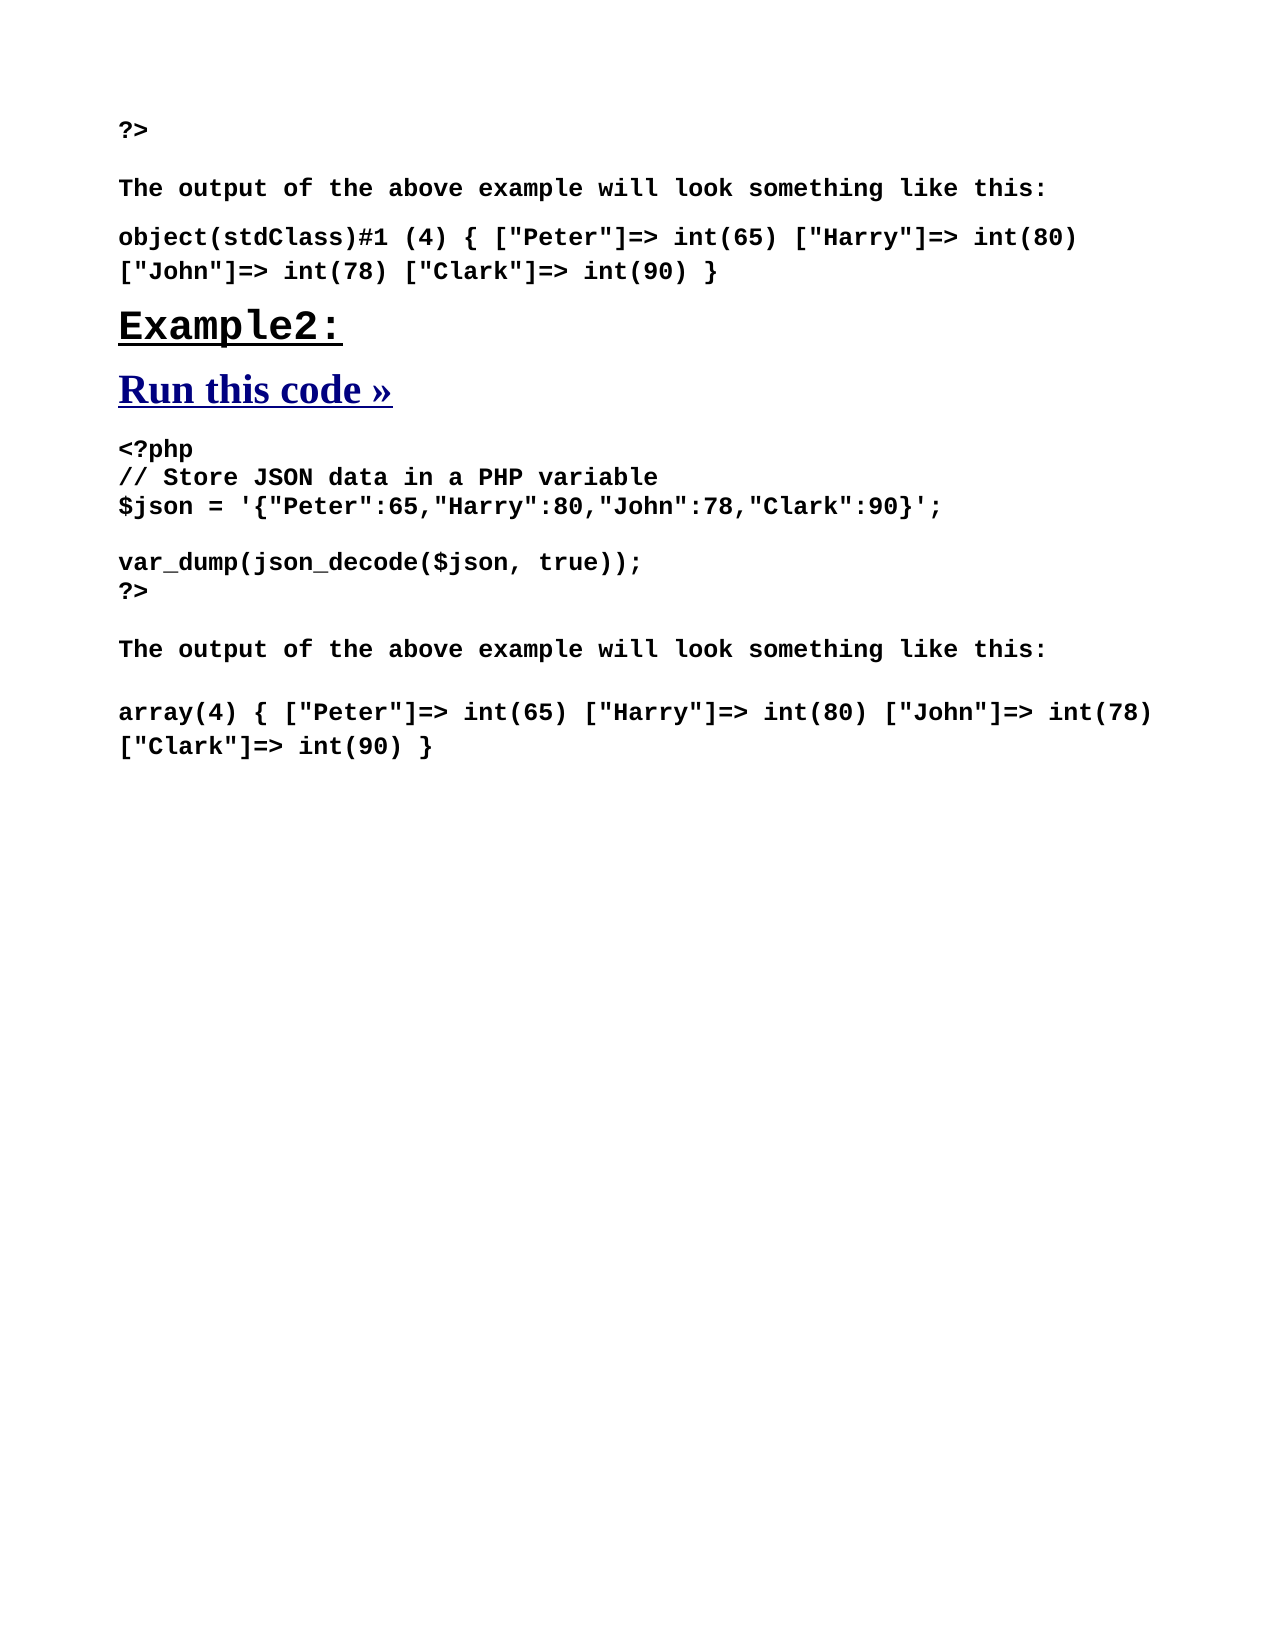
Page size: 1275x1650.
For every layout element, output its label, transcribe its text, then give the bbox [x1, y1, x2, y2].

text Run this code » [118, 364, 1157, 412]
text var_dump(json_decode($json, true)); [118, 550, 1157, 578]
text object(stdClass)#1 (4) { ["Peter"]=> int(65) ["Harry"]=> int(80) ["John"]=> int(78) ["Clark"]=> int(90) } [118, 224, 1157, 287]
text $json = '{"Peter":65,"Harry":80,"John":78,"Clark":90}'; [118, 493, 1157, 522]
text The output of the above example will look something like this: [118, 636, 1157, 664]
text array(4) { ["Peter"]=> int(65) ["Harry"]=> int(80) ["John"]=> int(78) ["Clark"]=> int(90) } [118, 699, 1157, 762]
text <?php [118, 437, 1157, 465]
text ?> [118, 578, 1157, 607]
text ?> [118, 118, 1157, 146]
text The output of the above example will look something like this: [118, 176, 1157, 204]
text // Store JSON data in a PHP variable [118, 465, 1157, 493]
subtitle Example2: [118, 305, 1157, 352]
